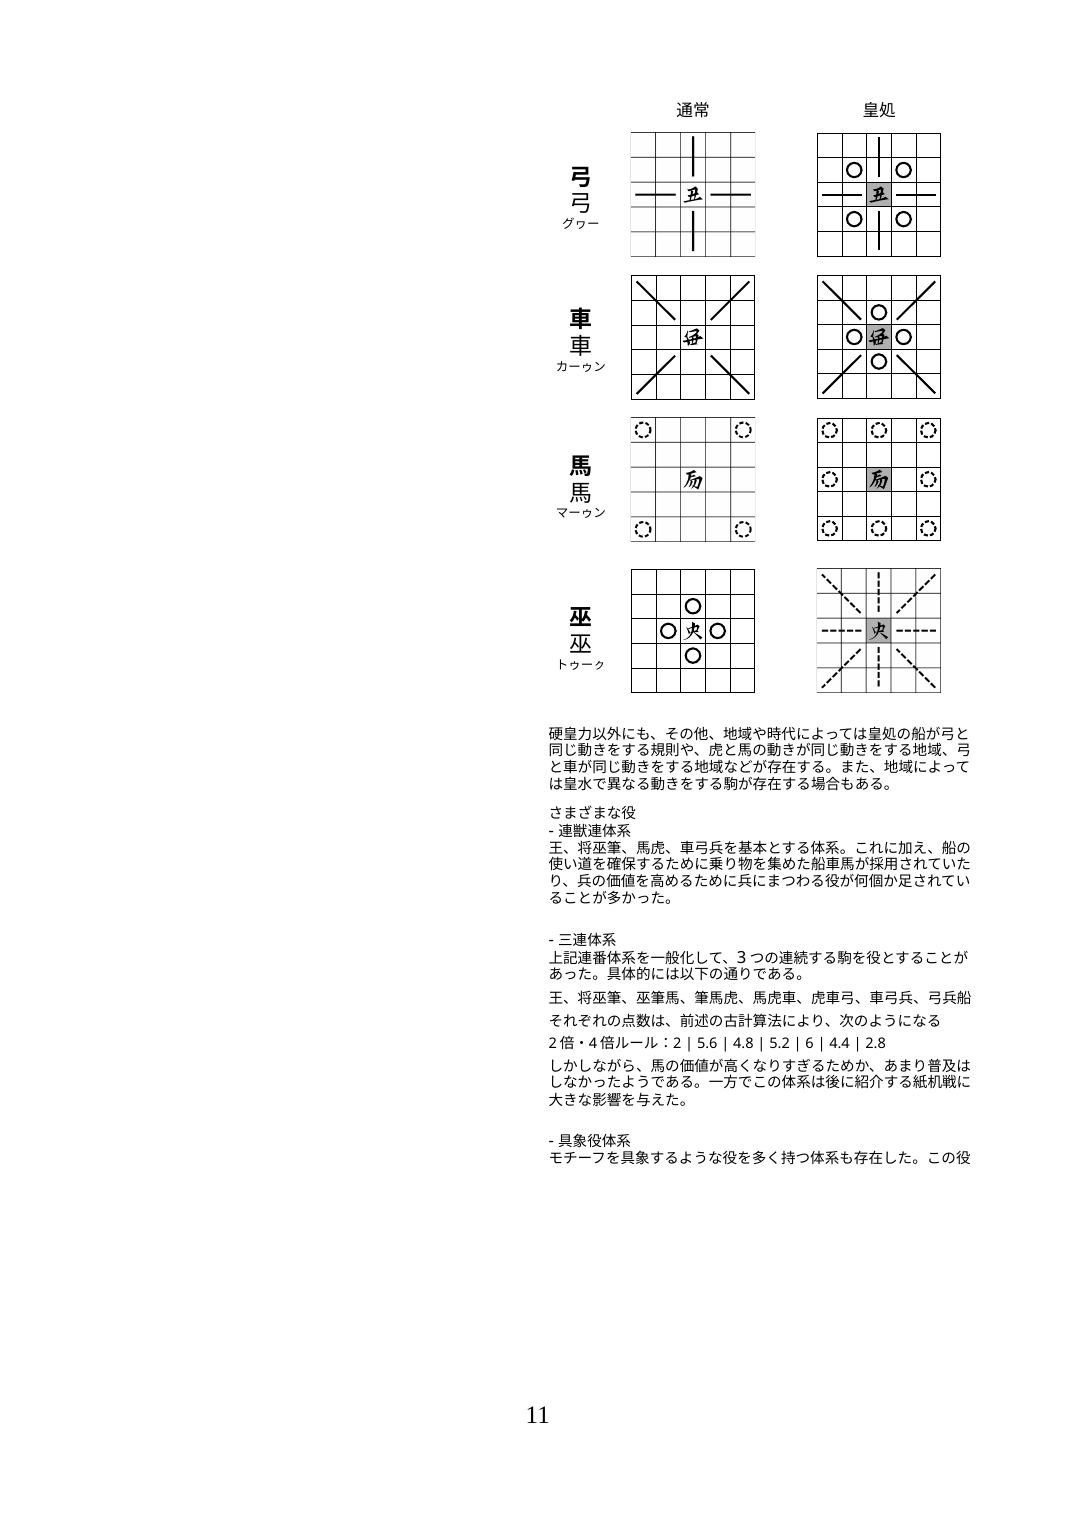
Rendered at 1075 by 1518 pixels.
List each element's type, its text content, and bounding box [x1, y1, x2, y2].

table_cell [614, 412, 772, 562]
picture [630, 417, 756, 542]
table_cell 車 車 カーゥン [549, 270, 613, 411]
table_cell [89, 720, 531, 799]
table_header [549, 95, 613, 126]
table_cell [89, 89, 531, 720]
table_header 皇処 [773, 95, 984, 126]
table_cell [614, 270, 772, 411]
table_cell [543, 89, 985, 720]
table_cell [532, 800, 542, 1173]
table_header 通常 [614, 95, 772, 126]
table_cell さまざまな役 - 連獣連体系 王、将巫筆、馬虎、車弓兵を基本とする体系。これに加え、船の使い道を確保するために乗り物を集めた船車馬が採用されていたり、兵の価値を高めるために兵にまつわる役が何個か足されていることが多かった。 - 三連体系 上記連番体系を一般化して、3つの連続する駒を役とすることがあった。具体的には以下の通りである。 王、将巫筆、巫筆馬、筆馬虎、馬虎車、虎車弓、車弓兵、弓兵船 それぞれの点数は、前述の古計算法により、次のようになる 2倍・4倍ルール：2 | 5.6 | 4.8 | 5.2 | 6 | 4.4 | 2.8 しかしながら、馬の価値が高くなりすぎるためか、あまり普及はしなかったようである。一方でこの体系は後に紹介する紙机戦に大きな影響を与えた。 - 具象役体系 モチーフを具象するような役を多く持つ体系も存在した。この役 [543, 800, 985, 1173]
table_cell 硬皇力以外にも、その他、地域や時代によっては皇処の船が弓と同じ動きをする規則や、虎と馬の動きが同じ動きをする地域、弓と車が同じ動きをする地域などが存在する。また、地域によっては皇水で異なる動きをする駒が存在する場合もある。 [543, 720, 985, 799]
table_cell [773, 412, 984, 562]
table_cell 巫 巫 トゥーㇰ [549, 563, 613, 713]
table_cell [614, 563, 772, 713]
table_cell [773, 127, 984, 268]
table_cell [532, 89, 542, 720]
table_cell 馬 馬 マーゥン [549, 412, 613, 562]
table_cell [89, 800, 531, 1173]
table_cell [532, 720, 542, 799]
table_cell [773, 563, 984, 713]
table_cell 弓 弓 グヮー [549, 127, 613, 268]
table_cell [773, 270, 984, 411]
picture [630, 132, 756, 257]
table_cell [614, 127, 772, 268]
